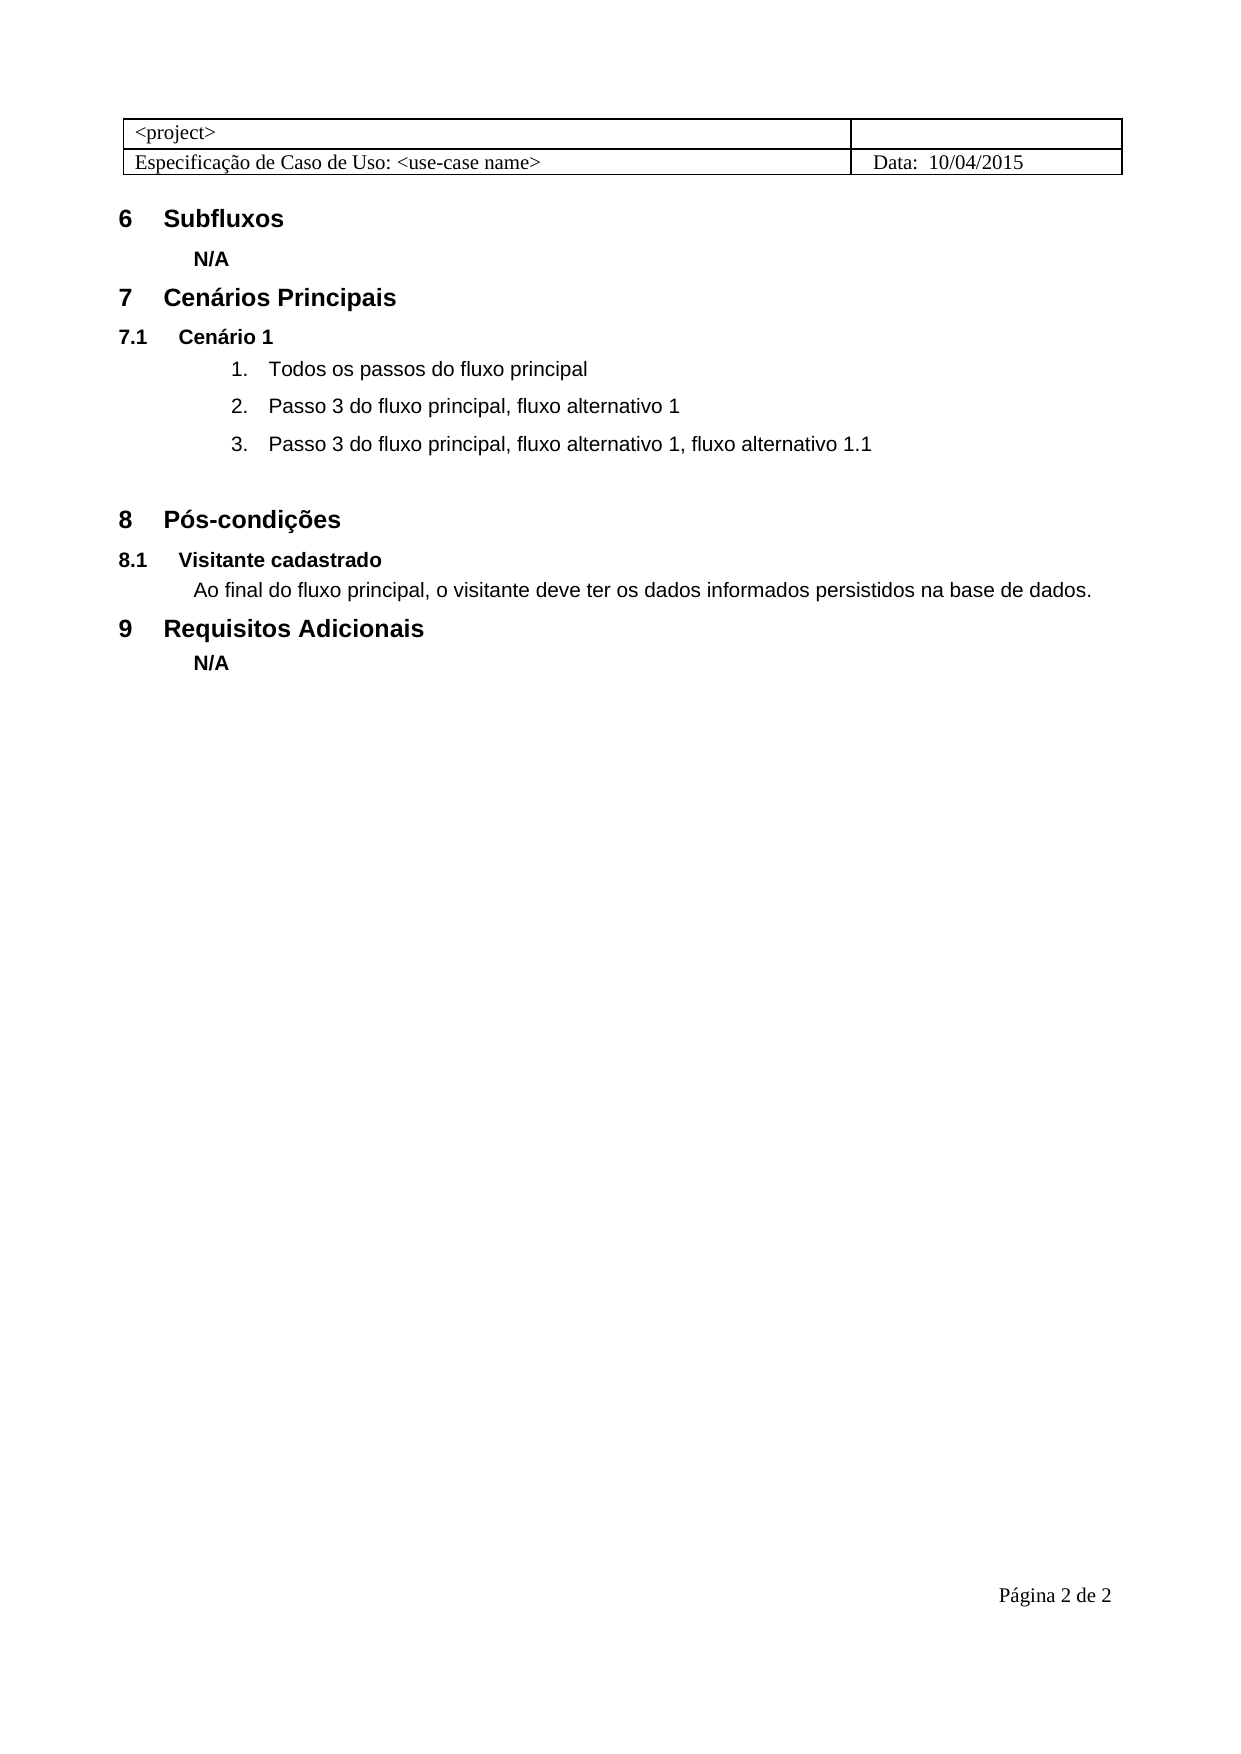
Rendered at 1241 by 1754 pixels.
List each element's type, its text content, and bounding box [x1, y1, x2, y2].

subtitle N/A [118, 245, 1122, 270]
subtitle Subfluxos [118, 204, 1122, 233]
subtitle Visitante cadastrado [118, 547, 1122, 572]
list Passo 3 do fluxo principal, fluxo alternativo 1 [231, 393, 1122, 418]
subtitle Pós-condições [118, 505, 1122, 534]
list Todos os passos do fluxo principal [231, 355, 1122, 380]
subtitle Requisitos Adicionais [118, 614, 1122, 643]
list Passo 3 do fluxo principal, fluxo alternativo 1, fluxo alternativo 1.1 [231, 430, 1122, 455]
text Ao final do fluxo principal, o visitante deve ter os dados informados persistidos na base de dados. [118, 578, 1122, 602]
text N/A [193, 649, 1122, 674]
subtitle Cenários Principais [118, 283, 1122, 312]
subtitle Cenário 1 [118, 324, 1122, 349]
